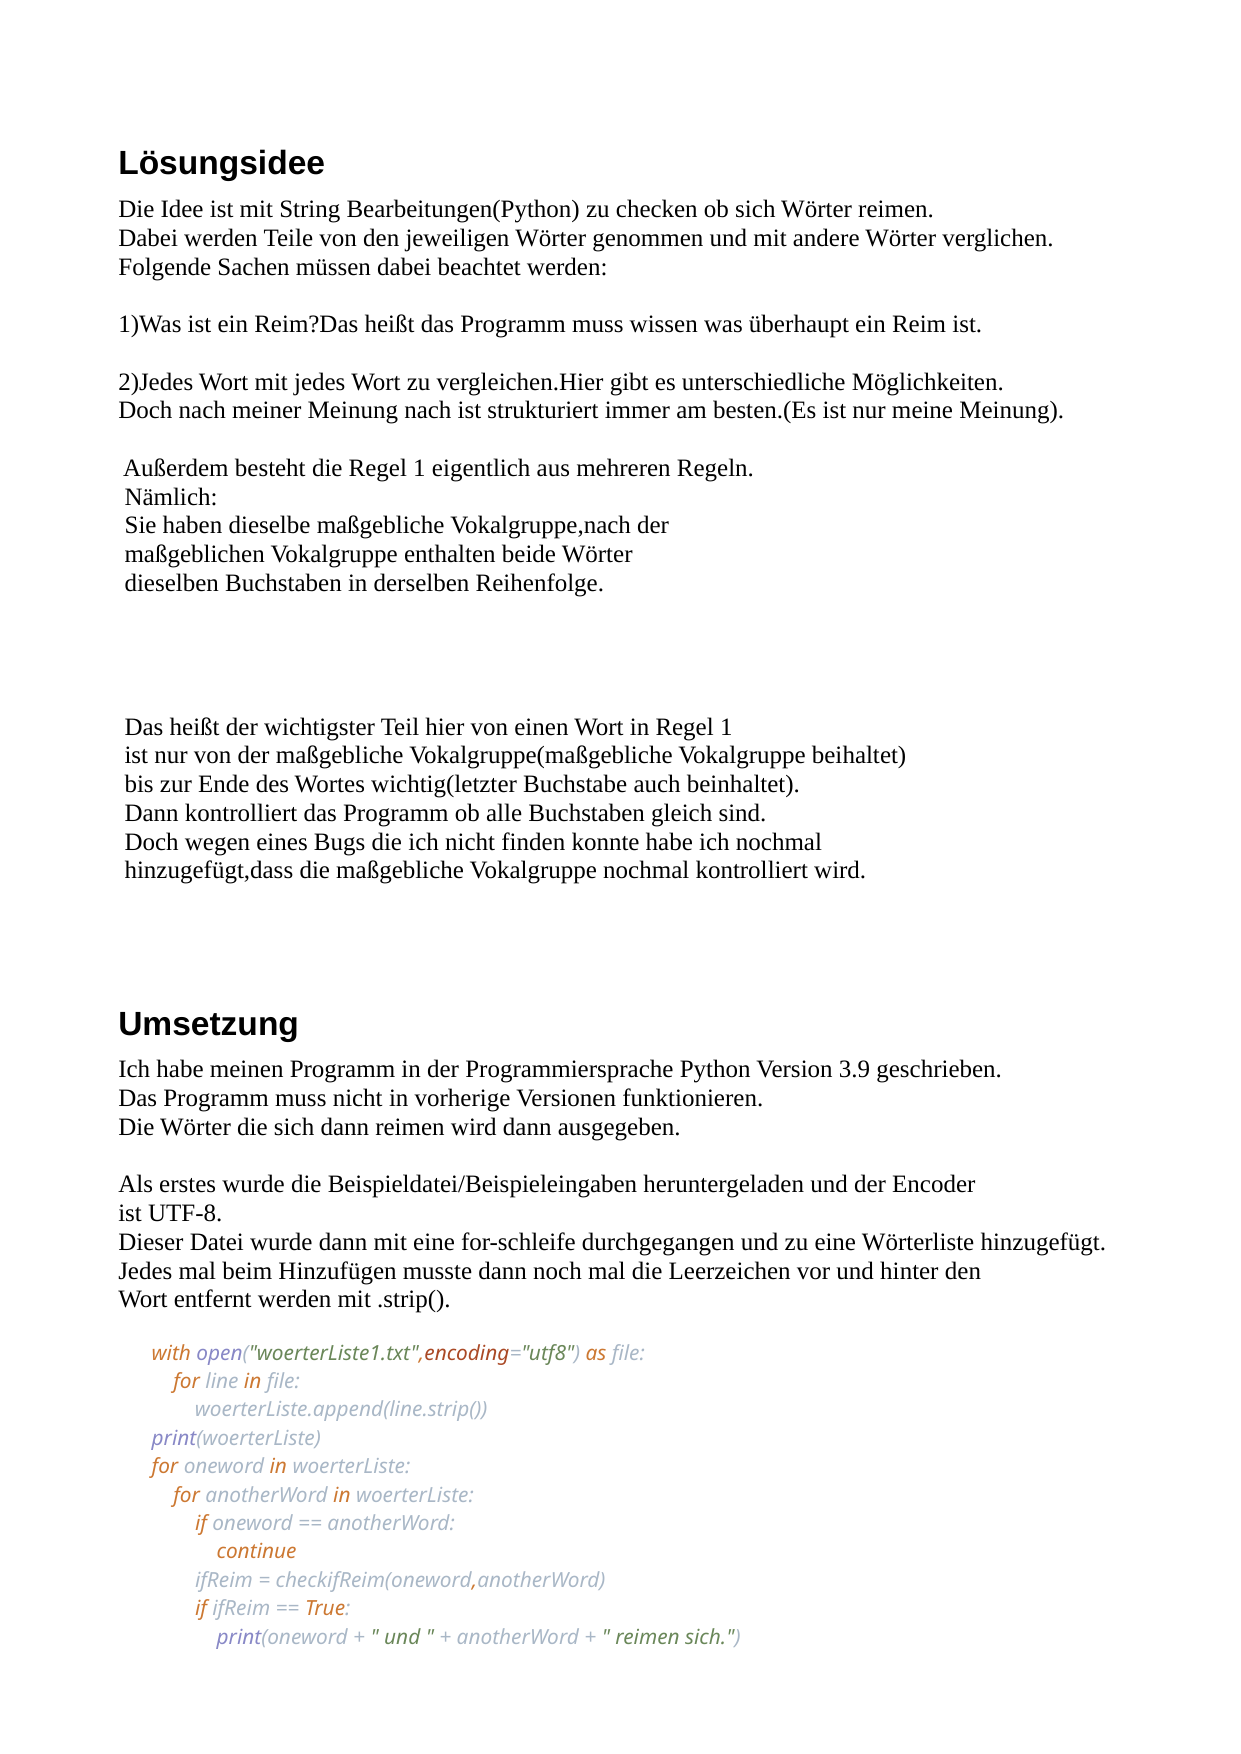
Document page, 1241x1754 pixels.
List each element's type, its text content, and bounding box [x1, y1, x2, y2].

text Als erstes wurde die Beispieldatei/Beispieleingaben heruntergeladen und der Encoder [118, 1169, 1122, 1198]
text Folgende Sachen müssen dabei beachtet werden: [118, 252, 1122, 281]
text Nämlich: [118, 482, 1122, 511]
text bis zur Ende des Wortes wichtig(letzter Buchstabe auch beinhaltet). [118, 769, 1122, 798]
text hinzugefügt,dass die maßgebliche Vokalgruppe nochmal kontrolliert wird. [118, 856, 1122, 884]
text dieselben Buchstaben in derselben Reihenfolge. [118, 568, 1122, 597]
text Die Wörter die sich dann reimen wird dann ausgegeben. [118, 1112, 1122, 1141]
text Außerdem besteht die Regel 1 eigentlich aus mehreren Regeln. [118, 453, 1122, 482]
text Dieser Datei wurde dann mit eine for-schleife durchgegangen und zu eine Wörterliste hinzugefügt. [118, 1227, 1122, 1256]
text Sie haben dieselbe maßgebliche Vokalgruppe,nach der [118, 511, 1122, 539]
text 2)Jedes Wort mit jedes Wort zu vergleichen.Hier gibt es unterschiedliche Möglichkeiten. [118, 367, 1122, 396]
text Dabei werden Teile von den jeweiligen Wörter genommen und mit andere Wörter verglichen. [118, 223, 1122, 252]
text Ich habe meinen Programm in der Programmiersprache Python Version 3.9 geschrieben. [118, 1054, 1122, 1083]
text Das heißt der wichtigster Teil hier von einen Wort in Regel 1 [118, 712, 1122, 741]
text ist UTF-8. [118, 1198, 1122, 1227]
subtitle Lösungsidee [118, 143, 1122, 182]
text Doch wegen eines Bugs die ich nicht finden konnte habe ich nochmal [118, 827, 1122, 856]
text Doch nach meiner Meinung nach ist strukturiert immer am besten.(Es ist nur meine Meinung). [118, 396, 1122, 424]
text Jedes mal beim Hinzufügen musste dann noch mal die Leerzeichen vor und hinter den [118, 1256, 1122, 1284]
text Dann kontrolliert das Programm ob alle Buchstaben gleich sind. [118, 798, 1122, 827]
subtitle Umsetzung [118, 1003, 1122, 1042]
text Die Idee ist mit String Bearbeitungen(Python) zu checken ob sich Wörter reimen. [118, 194, 1122, 223]
text 1)Was ist ein Reim?Das heißt das Programm muss wissen was überhaupt ein Reim ist. [118, 309, 1122, 338]
text Wort entfernt werden mit .strip(). [118, 1284, 1122, 1313]
text maßgeblichen Vokalgruppe enthalten beide Wörter [118, 539, 1122, 568]
text Das Programm muss nicht in vorherige Versionen funktionieren. [118, 1083, 1122, 1112]
text ist nur von der maßgebliche Vokalgruppe(maßgebliche Vokalgruppe beihaltet) [118, 741, 1122, 769]
